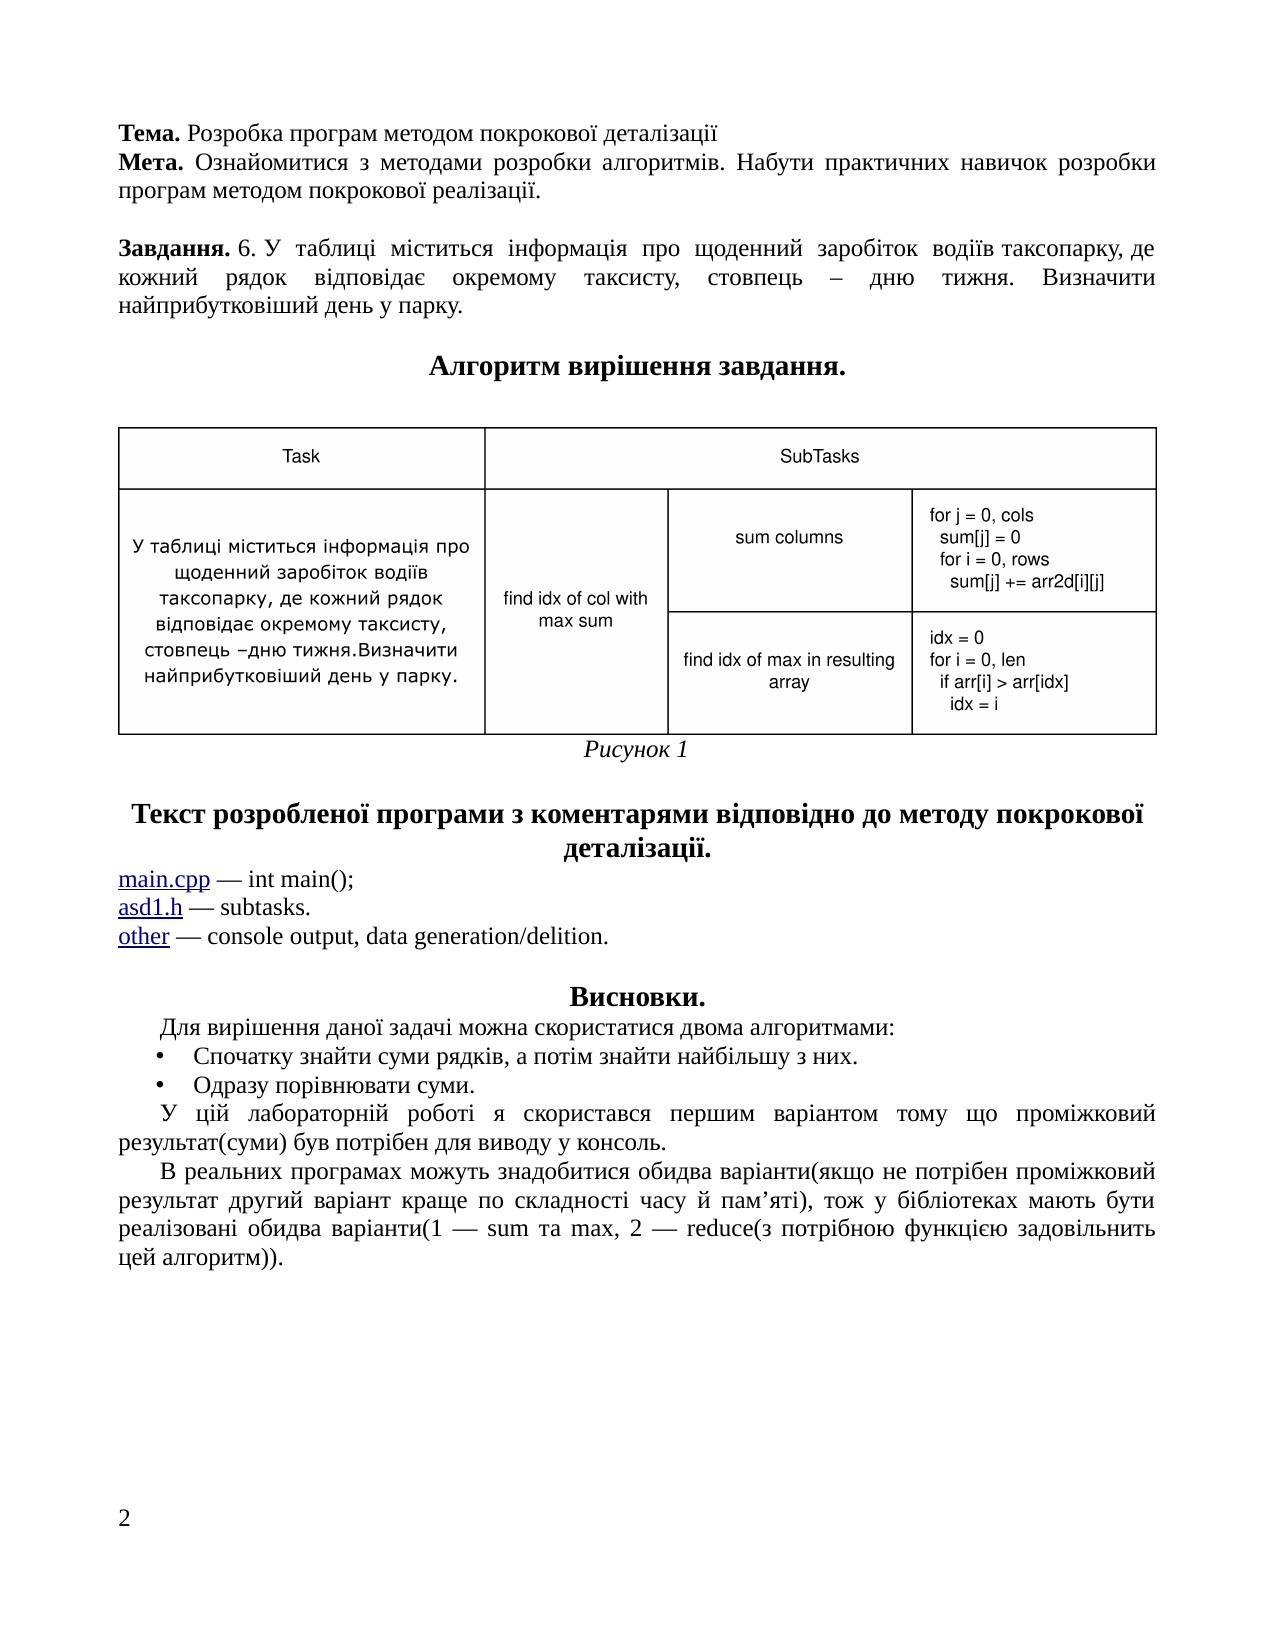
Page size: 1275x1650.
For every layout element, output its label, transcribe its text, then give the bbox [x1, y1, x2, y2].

text Рисунок 1 [118, 735, 1157, 763]
text Алгоритм вирішення завдання. [118, 348, 1157, 382]
text Текст розробленої програми з коментарями відповідно до методу покрокової деталізації. [118, 797, 1157, 864]
list Спочатку знайти суми рядків, а потім знайти найбільшу з них. [156, 1041, 1157, 1070]
text other — console output, data generation/delition. [118, 921, 1157, 950]
text У цій лабораторній роботі я скористався першим варіантом тому що проміжковий результат(суми) був потрібен для виводу у консоль. [118, 1098, 1157, 1156]
text Мета. Ознайомитися з методами розробки алгоритмів. Набути практичних навичок розробки програм методом покрокової реалізації. [118, 147, 1157, 204]
text В реальних програмах можуть знадобитися обидва варіанти(якщо не потрібен проміжковий результат другий варіант краще по складності часу й пам’яті), тож у бібліотеках мають бути реалізовані обидва варіанти(1 — sum та max, 2 — reduce(з потрібною функцією задовільнить цей алгоритм)). [118, 1156, 1157, 1271]
list Одразу порівнювати суми. [156, 1070, 1157, 1098]
text Завдання. 6. У таблиці міститься інформація про щоденний заробіток водіїв таксопарку, де кожний рядок відповідає окремому таксисту, стовпець – дню тижня. Визначити найприбутковіший день у парку. [118, 233, 1157, 319]
text Тема. Розробка програм методом покрокової деталізації [118, 118, 1157, 147]
text Для вирішення даної задачі можна скористатися двома алгоритмами: [118, 1012, 1157, 1041]
text Висновки. [118, 979, 1157, 1012]
text main.cpp — int main(); [118, 864, 1157, 892]
text asd1.h — subtasks. [118, 892, 1157, 921]
picture [118, 427, 1157, 735]
